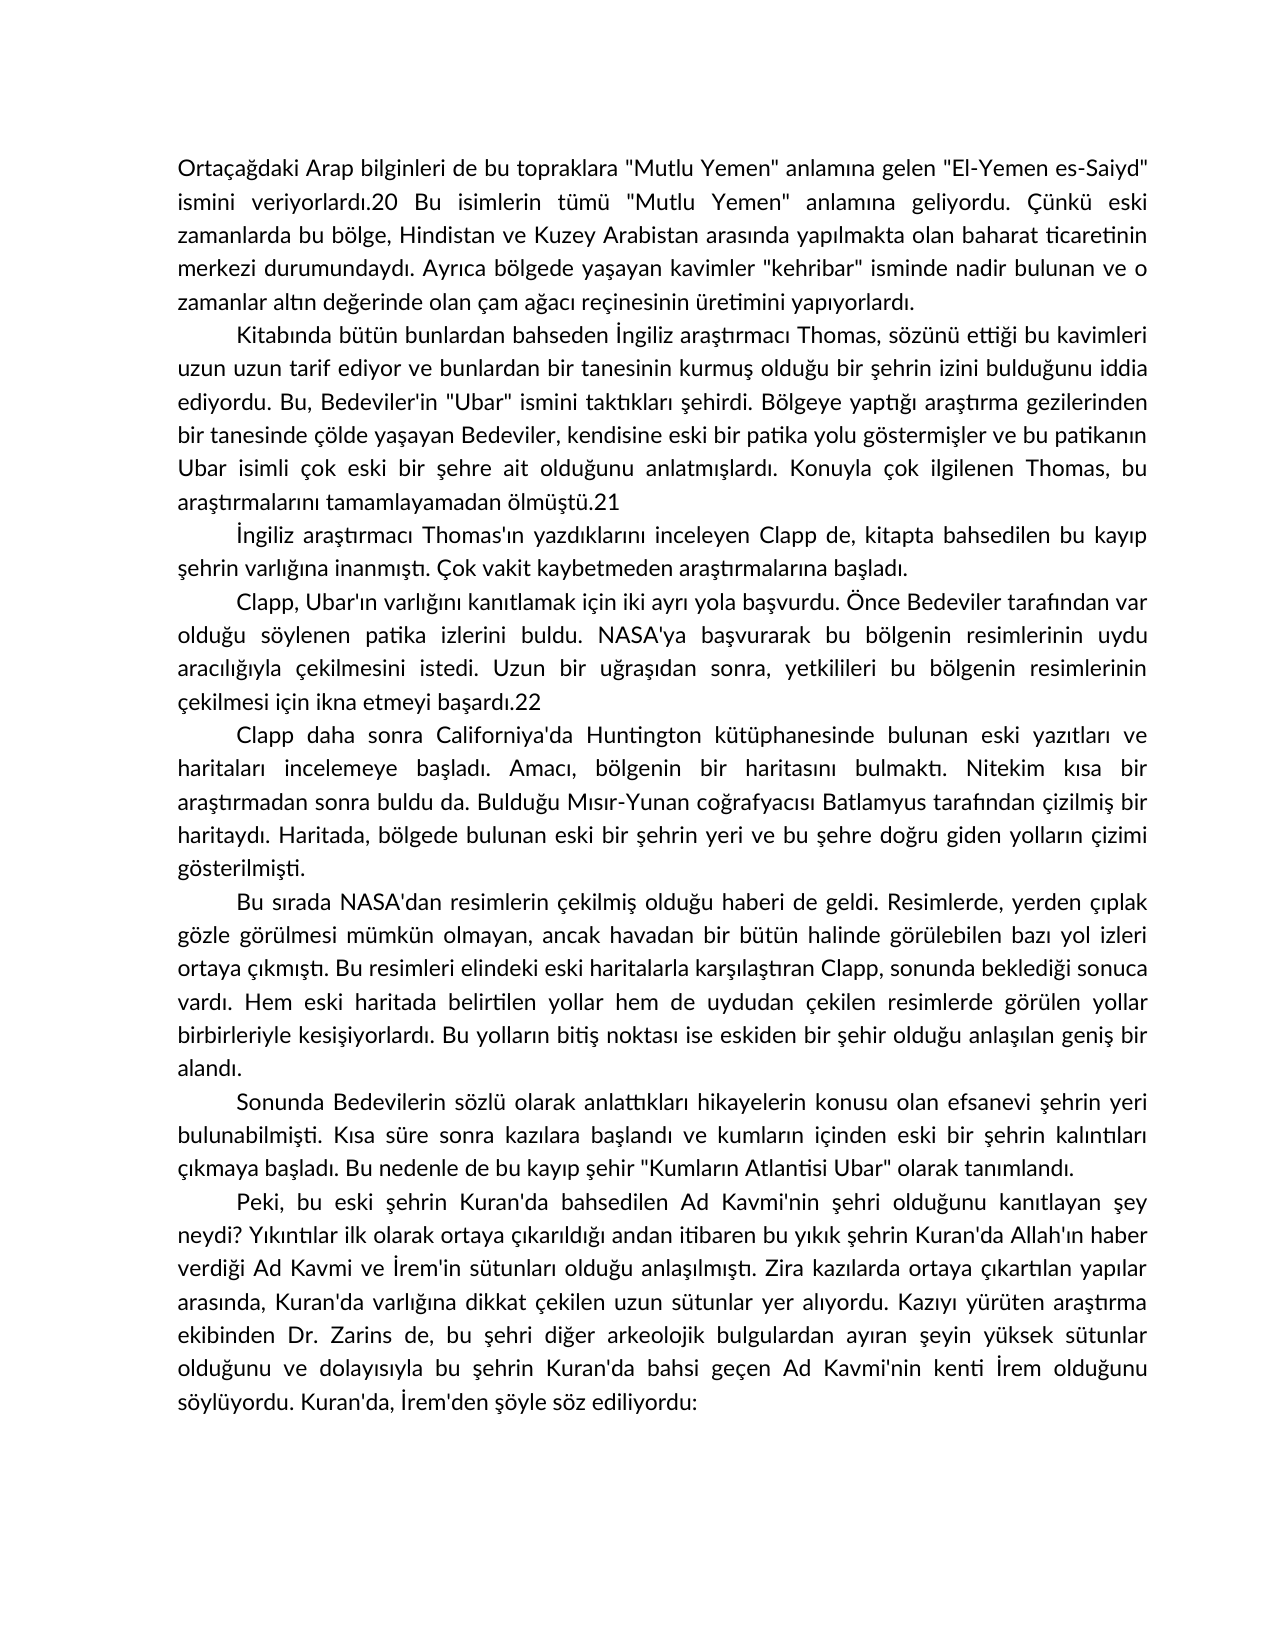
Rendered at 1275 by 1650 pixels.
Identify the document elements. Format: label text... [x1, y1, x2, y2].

text Clapp, Ubar'ın varlığını kanıtlamak için iki ayrı yola başvurdu. Önce Bedeviler tarafından var olduğu söylenen patika izlerini buldu. NASA'ya başvurarak bu bölgenin resimlerinin uydu aracılığıyla çekilmesini istedi. Uzun bir uğraşıdan sonra, yetkilileri bu bölgenin resimlerinin çekilmesi için ikna etmeyi başardı.22 [177, 583, 1149, 717]
text İngiliz araştırmacı Thomas'ın yazdıklarını inceleyen Clapp de, kitapta bahsedilen bu kayıp şehrin varlığına inanmıştı. Çok vakit kaybetmeden araştırmalarına başladı. [177, 517, 1149, 583]
text Ortaçağdaki Arap bilginleri de bu topraklara "Mutlu Yemen" anlamına gelen "El-Yemen es-Saiyd" ismini veriyorlardı.20 Bu isimlerin tümü "Mutlu Yemen" anlamına geliyordu. Çünkü eski zamanlarda bu bölge, Hindistan ve Kuzey Arabistan arasında yapılmakta olan baharat ticaretinin merkezi durumundaydı. Ayrıca bölgede yaşayan kavimler "kehribar" isminde nadir bulunan ve o zamanlar altın değerinde olan çam ağacı reçinesinin üretimini yapıyorlardı. [177, 150, 1149, 317]
text Peki, bu eski şehrin Kuran'da bahsedilen Ad Kavmi'nin şehri olduğunu kanıtlayan şey neydi? Yıkıntılar ilk olarak ortaya çıkarıldığı andan itibaren bu yıkık şehrin Kuran'da Allah'ın haber verdiği Ad Kavmi ve İrem'in sütunları olduğu anlaşılmıştı. Zira kazılarda ortaya çıkartılan yapılar arasında, Kuran'da varlığına dikkat çekilen uzun sütunlar yer alıyordu. Kazıyı yürüten araştırma ekibinden Dr. Zarins de, bu şehri diğer arkeolojik bulgulardan ayıran şeyin yüksek sütunlar olduğunu ve dolayısıyla bu şehrin Kuran'da bahsi geçen Ad Kavmi'nin kenti İrem olduğunu söylüyordu. Kuran'da, İrem'den şöyle söz ediliyordu: [177, 1183, 1149, 1417]
text Bu sırada NASA'dan resimlerin çekilmiş olduğu haberi de geldi. Resimlerde, yerden çıplak gözle görülmesi mümkün olmayan, ancak havadan bir bütün halinde görülebilen bazı yol izleri ortaya çıkmıştı. Bu resimleri elindeki eski haritalarla karşılaştıran Clapp, sonunda beklediği sonuca vardı. Hem eski haritada belirtilen yollar hem de uydudan çekilen resimlerde görülen yollar birbirleriyle kesişiyorlardı. Bu yolların bitiş noktası ise eskiden bir şehir olduğu anlaşılan geniş bir alandı. [177, 883, 1149, 1083]
text Sonunda Bedevilerin sözlü olarak anlattıkları hikayelerin konusu olan efsanevi şehrin yeri bulunabilmişti. Kısa süre sonra kazılara başlandı ve kumların içinden eski bir şehrin kalıntıları çıkmaya başladı. Bu nedenle de bu kayıp şehir "Kumların Atlantisi Ubar" olarak tanımlandı. [177, 1083, 1149, 1183]
text Kitabında bütün bunlardan bahseden İngiliz araştırmacı Thomas, sözünü ettiği bu kavimleri uzun uzun tarif ediyor ve bunlardan bir tanesinin kurmuş olduğu bir şehrin izini bulduğunu iddia ediyordu. Bu, Bedeviler'in "Ubar" ismini taktıkları şehirdi. Bölgeye yaptığı araştırma gezilerinden bir tanesinde çölde yaşayan Bedeviler, kendisine eski bir patika yolu göstermişler ve bu patikanın Ubar isimli çok eski bir şehre ait olduğunu anlatmışlardı. Konuyla çok ilgilenen Thomas, bu araştırmalarını tamamlayamadan ölmüştü.21 [177, 317, 1149, 517]
text Clapp daha sonra Californiya'da Huntington kütüphanesinde bulunan eski yazıtları ve haritaları incelemeye başladı. Amacı, bölgenin bir haritasını bulmaktı. Nitekim kısa bir araştırmadan sonra buldu da. Bulduğu Mısır-Yunan coğrafyacısı Batlamyus tarafından çizilmiş bir haritaydı. Haritada, bölgede bulunan eski bir şehrin yeri ve bu şehre doğru giden yolların çizimi gösterilmişti. [177, 717, 1149, 883]
